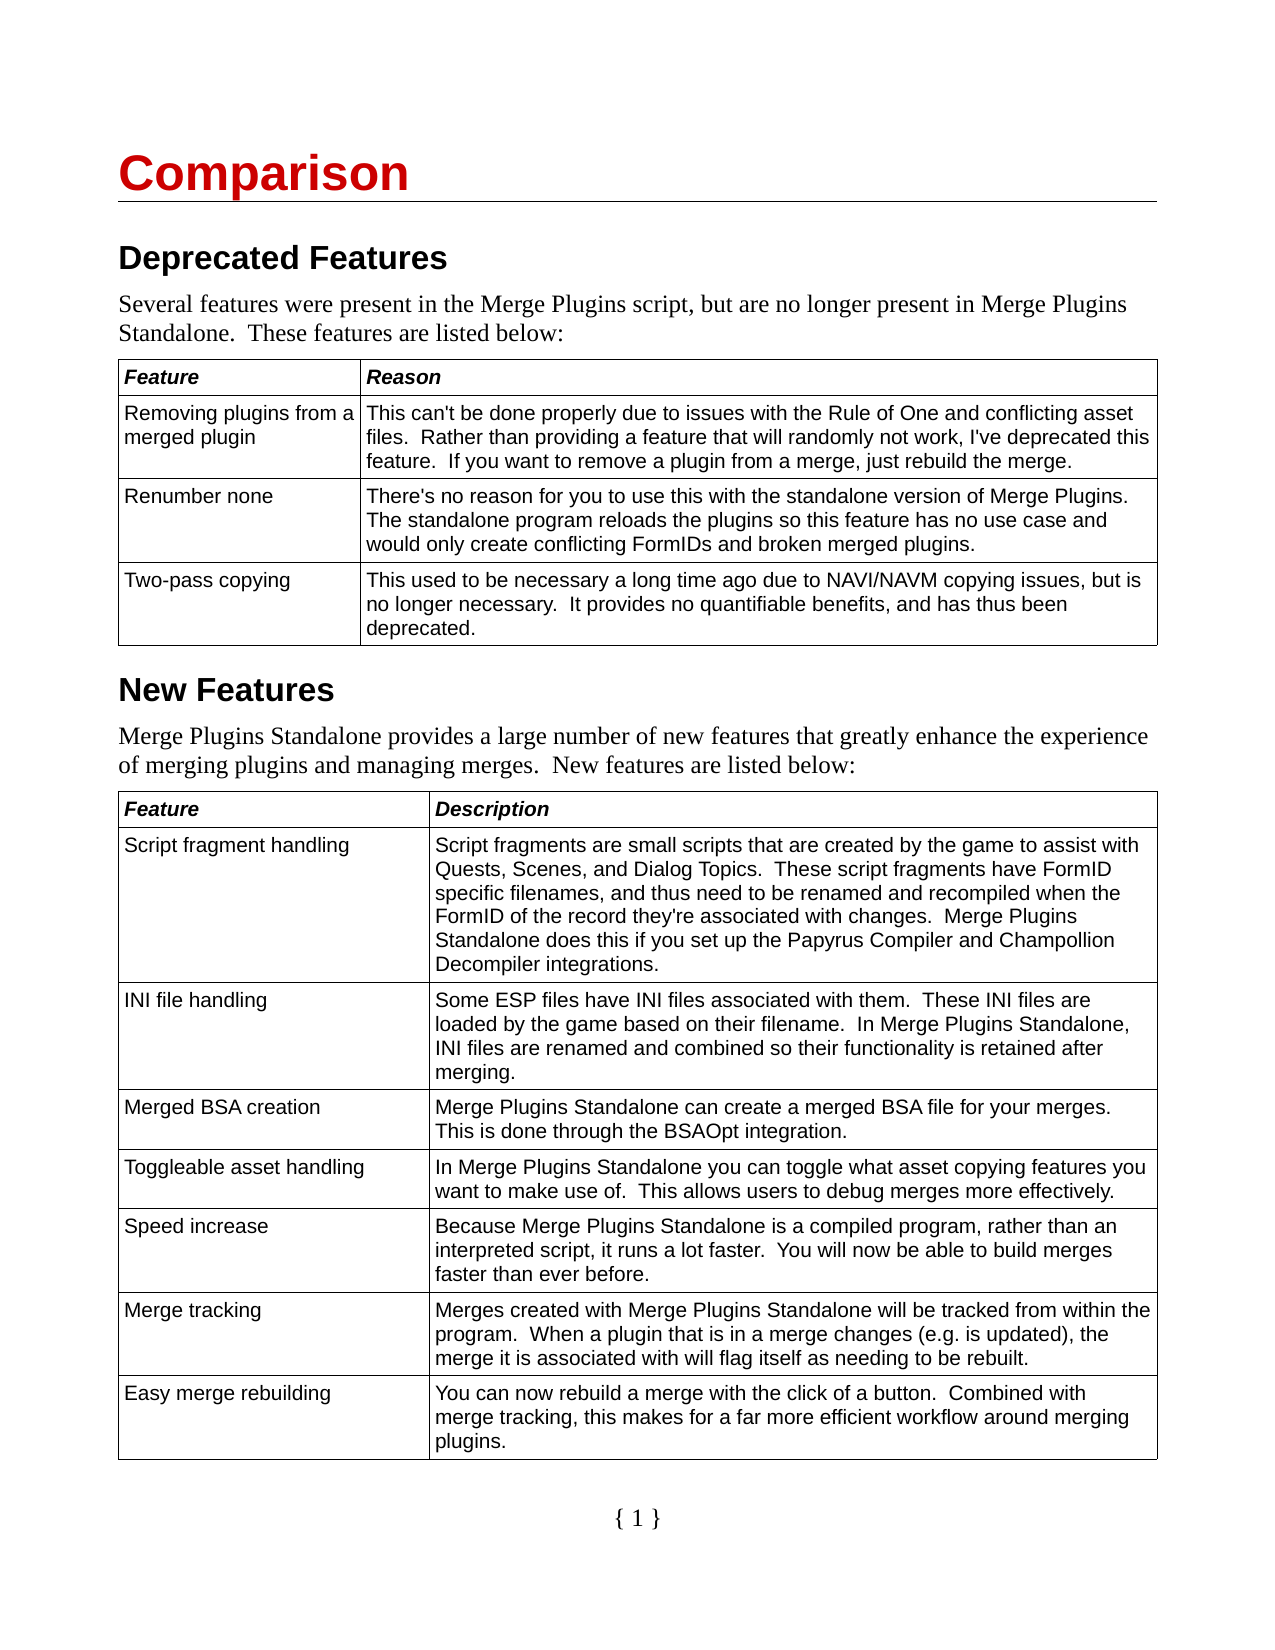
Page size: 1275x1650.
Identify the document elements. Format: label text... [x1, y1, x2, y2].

table_cell In Merge Plugins Standalone you can toggle what asset copying features you want to make use of. This allows users to debug merges more effectively. [430, 1150, 1157, 1208]
table_cell There's no reason for you to use this with the standalone version of Merge Plugins. The standalone program reloads the plugins so this feature has no use case and would only create conflicting FormIDs and broken merged plugins. [361, 479, 1157, 562]
table_cell Some ESP files have INI files associated with them. These INI files are loaded by the game based on their filename. In Merge Plugins Standalone, INI files are renamed and combined so their functionality is retained after merging. [430, 983, 1157, 1089]
text Several features were present in the Merge Plugins script, but are no longer present in Merge Plugins Standalone. These features are listed below: [118, 289, 1157, 347]
table_header Reason [361, 360, 1157, 395]
table_cell Because Merge Plugins Standalone is a compiled program, rather than an interpreted script, it runs a lot faster. You will now be able to build merges faster than ever before. [430, 1209, 1157, 1292]
table_cell Removing plugins from a merged plugin [119, 396, 360, 478]
table_cell Script fragments are small scripts that are created by the game to assist with Quests, Scenes, and Dialog Topics. These script fragments have FormID specific filenames, and thus need to be renamed and recompiled when the FormID of the record they're associated with changes. Merge Plugins Standalone does this if you set up the Papyrus Compiler and Champollion Decompiler integrations. [430, 828, 1157, 982]
table_header Description [430, 792, 1157, 827]
table_cell This can't be done properly due to issues with the Rule of One and conflicting asset files. Rather than providing a feature that will randomly not work, I've deprecated this feature. If you want to remove a plugin from a merge, just rebuild the merge. [361, 396, 1157, 478]
subtitle New Features [118, 670, 1157, 708]
table_cell Merged BSA creation [119, 1090, 429, 1149]
table_cell Merge Plugins Standalone can create a merged BSA file for your merges. This is done through the BSAOpt integration. [430, 1090, 1157, 1149]
text Merge Plugins Standalone provides a large number of new features that greatly enhance the experience of merging plugins and managing merges. New features are listed below: [118, 721, 1157, 778]
table_cell Speed increase [119, 1209, 429, 1292]
table_cell You can now rebuild a merge with the click of a button. Combined with merge tracking, this makes for a far more efficient workflow around merging plugins. [430, 1376, 1157, 1458]
table_cell Merge tracking [119, 1293, 429, 1375]
table_cell Renumber none [119, 479, 360, 562]
table_cell Script fragment handling [119, 828, 429, 982]
table_cell This used to be necessary a long time ago due to NAVI/NAVM copying issues, but is no longer necessary. It provides no quantifiable benefits, and has thus been deprecated. [361, 563, 1157, 645]
table_header Feature [119, 792, 429, 827]
subtitle Comparison [118, 143, 1157, 201]
table_cell Merges created with Merge Plugins Standalone will be tracked from within the program. When a plugin that is in a merge changes (e.g. is updated), the merge it is associated with will flag itself as needing to be rebuilt. [430, 1293, 1157, 1375]
subtitle Deprecated Features [118, 238, 1157, 277]
table_cell Two-pass copying [119, 563, 360, 645]
table_cell Toggleable asset handling [119, 1150, 429, 1208]
table_cell Easy merge rebuilding [119, 1376, 429, 1458]
table_header Feature [119, 360, 360, 395]
table_cell INI file handling [119, 983, 429, 1089]
